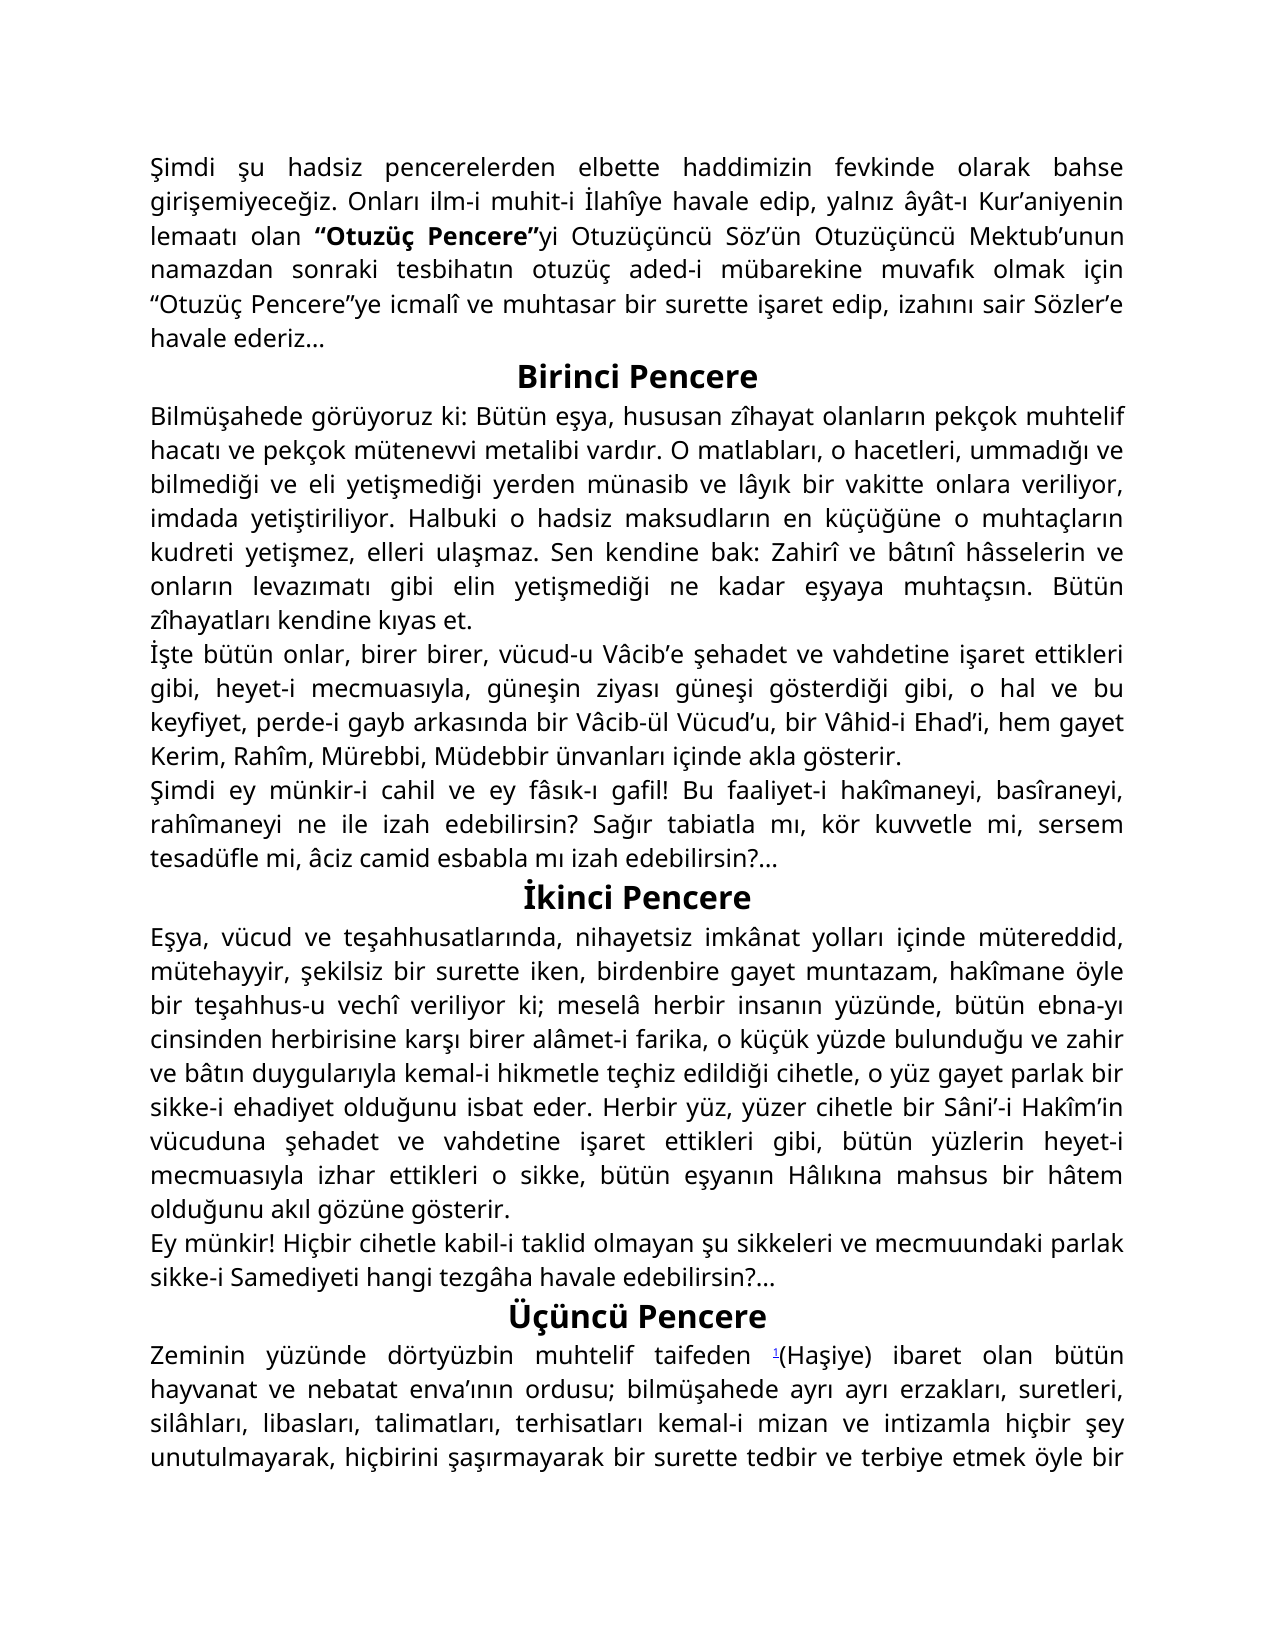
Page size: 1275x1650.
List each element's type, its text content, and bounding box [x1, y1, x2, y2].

text Zeminin yüzünde dörtyüzbin muhtelif taifeden 1(Haşiye) ibaret olan bütün hayvanat ve nebatat enva’ının ordusu; bilmüşahede ayrı ayrı erzakları, suretleri, silâhları, libasları, talimatları, terhisatları kemal-i mizan ve intizamla hiçbir şey unutulmayarak, hiçbirini şaşırmayarak bir surette tedbir ve terbiye etmek öyle bir sikkedir ki; -hiçbir şübhe kabul etmez- güneş gibi parlak bir sikke-i Vâhid-i Ehad’dir. Hadsiz bir kudret ve muhit bir ilim ve nihayetsiz bir hikmet sahibinden başka kimin haddi var ki, o hadsiz derecede hârika olan şu idareye karışsın. Çünki şu birbiri içinde girift olan enva’ları, milletleri, umumunu birden idare ve terbiye edemeyen, onlardan birisine karışsa elbette karıştıracak. Halbuki فَارْجِعِ الْبَصَرَ هَلْ تَرَى مِنْ فُطُورٍ sırrıyla, hiçbir karışık alâmeti yoktur. Demek ki hiçbir parmak karışamıyor. [150, 1338, 1125, 1474]
subtitle Üçüncü Pencere [150, 1294, 1125, 1338]
subtitle Birinci Pencere [150, 354, 1125, 398]
subtitle İkinci Pencere [150, 875, 1125, 919]
text İşte bütün onlar, birer birer, vücud-u Vâcib’e şehadet ve vahdetine işaret ettikleri gibi, heyet-i mecmuasıyla, güneşin ziyası güneşi gösterdiği gibi, o hal ve bu keyfiyet, perde-i gayb arkasında bir Vâcib-ül Vücud’u, bir Vâhid-i Ehad’i, hem gayet Kerim, Rahîm, Mürebbi, Müdebbir ünvanları içinde akla gösterir. [150, 637, 1125, 773]
text Şimdi ey münkir-i cahil ve ey fâsık-ı gafil! Bu faaliyet-i hakîmaneyi, basîraneyi, rahîmaneyi ne ile izah edebilirsin? Sağır tabiatla mı, kör kuvvetle mi, sersem tesadüfle mi, âciz camid esbabla mı izah edebilirsin?… [150, 773, 1125, 875]
text Eşya, vücud ve teşahhusatlarında, nihayetsiz imkânat yolları içinde mütereddid, mütehayyir, şekilsiz bir surette iken, birdenbire gayet muntazam, hakîmane öyle bir teşahhus-u vechî veriliyor ki; meselâ herbir insanın yüzünde, bütün ebna-yı cinsinden herbirisine karşı birer alâmet-i farika, o küçük yüzde bulunduğu ve zahir ve bâtın duygularıyla kemal-i hikmetle teçhiz edildiği cihetle, o yüz gayet parlak bir sikke-i ehadiyet olduğunu isbat eder. Herbir yüz, yüzer cihetle bir Sâni’-i Hakîm’in vücuduna şehadet ve vahdetine işaret ettikleri gibi, bütün yüzlerin heyet-i mecmuasıyla izhar ettikleri o sikke, bütün eşyanın Hâlıkına mahsus bir hâtem olduğunu akıl gözüne gösterir. [150, 919, 1125, 1226]
text Bilmüşahede görüyoruz ki: Bütün eşya, hususan zîhayat olanların pekçok muhtelif hacatı ve pekçok mütenevvi metalibi vardır. O matlabları, o hacetleri, ummadığı ve bilmediği ve eli yetişmediği yerden münasib ve lâyık bir vakitte onlara veriliyor, imdada yetiştiriliyor. Halbuki o hadsiz maksudların en küçüğüne o muhtaçların kudreti yetişmez, elleri ulaşmaz. Sen kendine bak: Zahirî ve bâtınî hâsselerin ve onların levazımatı gibi elin yetişmediği ne kadar eşyaya muhtaçsın. Bütün zîhayatları kendine kıyas et. [150, 398, 1125, 637]
text Şimdi şu hadsiz pencerelerden elbette haddimizin fevkinde olarak bahse girişemiyeceğiz. Onları ilm-i muhit-i İlahîye havale edip, yalnız âyât-ı Kur’aniyenin lemaatı olan “Otuzüç Pencere”yi Otuzüçüncü Söz’ün Otuzüçüncü Mektub’unun namazdan sonraki tesbihatın otuzüç aded-i mübarekine muvafık olmak için “Otuzüç Pencere”ye icmalî ve muhtasar bir surette işaret edip, izahını sair Sözler’e havale ederiz… [150, 150, 1125, 354]
text Ey münkir! Hiçbir cihetle kabil-i taklid olmayan şu sikkeleri ve mecmuundaki parlak sikke-i Samediyeti hangi tezgâha havale edebilirsin?… [150, 1226, 1125, 1294]
